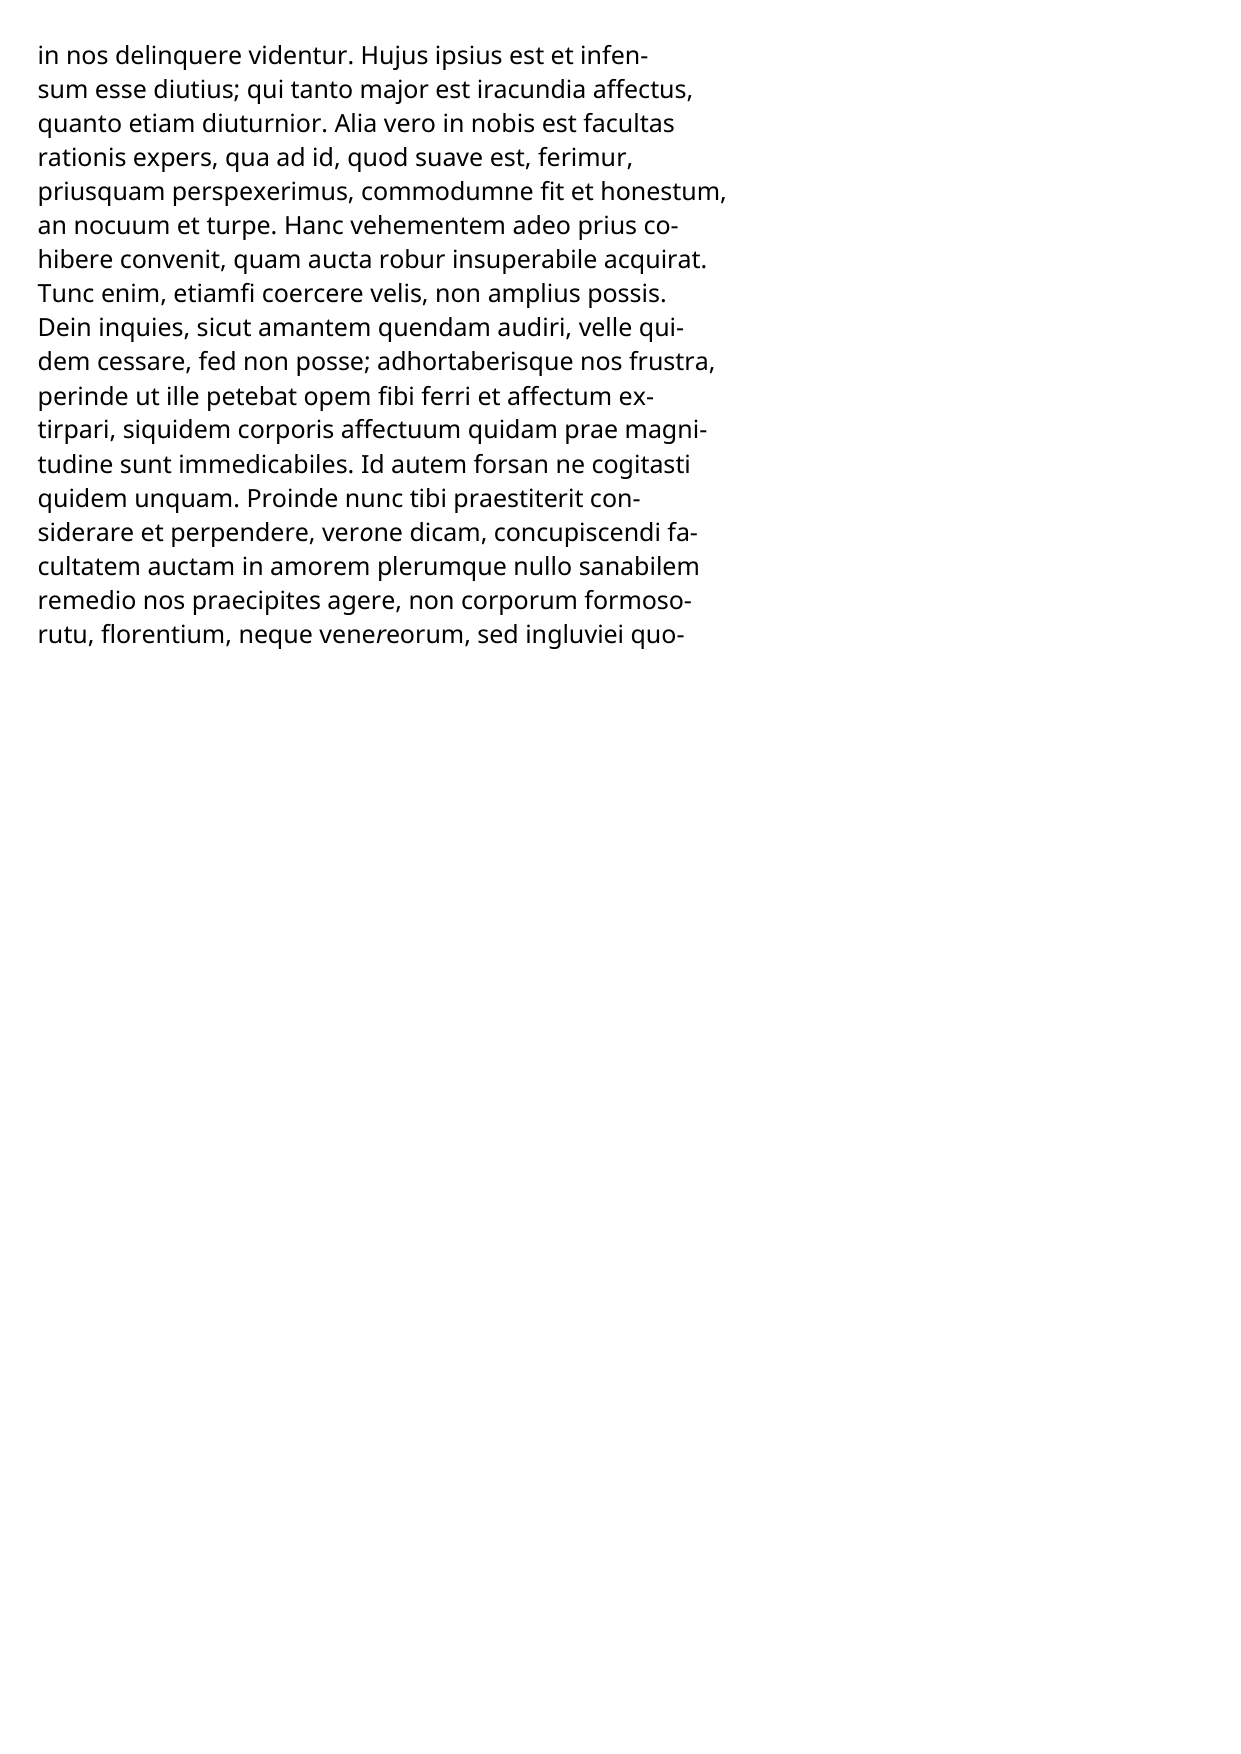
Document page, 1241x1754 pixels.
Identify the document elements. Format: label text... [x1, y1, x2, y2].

text in nos delinquere videntur. Hujus ipsius est et infen- sum esse diutius; qui tanto major est iracundia affectus, quanto etiam diuturnior. Alia vero in nobis est facultas rationis expers, qua ad id, quod suave est, ferimur, priusquam perspexerimus, commodumne fit et honestum, an nocuum et turpe. Hanc vehementem adeo prius co- hibere convenit, quam aucta robur insuperabile acquirat. Tunc enim, etiamfi coercere velis, non amplius possis. Dein inquies, sicut amantem quendam audiri, velle qui- dem cessare, fed non posse; adhortaberisque nos frustra, perinde ut ille petebat opem fibi ferri et affectum ex- tirpari, siquidem corporis affectuum quidam prae magni- tudine sunt immedicabiles. Id autem forsan ne cogitasti quidem unquam. Proinde nunc tibi praestiterit con- siderare et perpendere, verone dicam, concupiscendi fa- cultatem auctam in amorem plerumque nullo sanabilem remedio nos praecipites agere, non corporum formoso- rutu, florentium, neque venereorum, sed ingluviei quo- [37, 37, 1203, 651]
